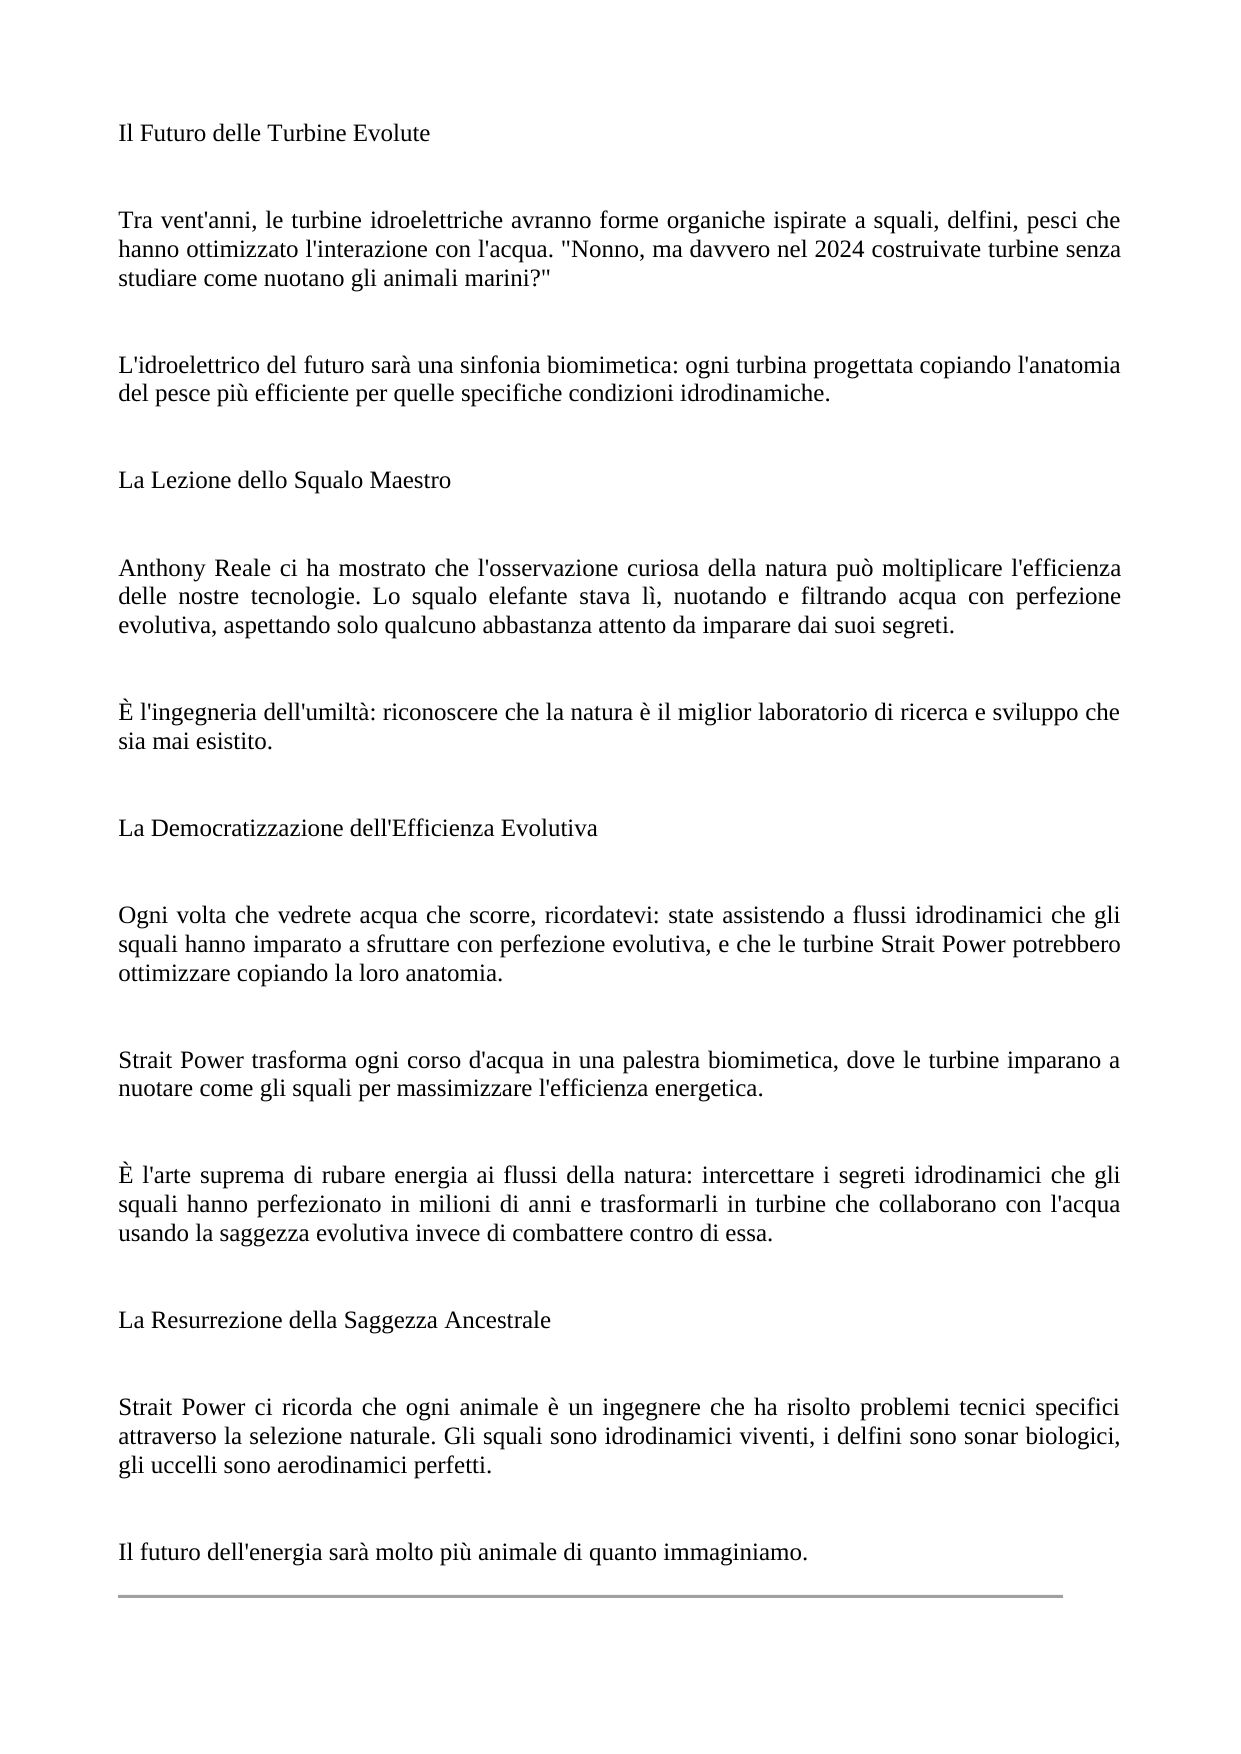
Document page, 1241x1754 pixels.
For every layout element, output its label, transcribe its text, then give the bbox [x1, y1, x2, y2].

subtitle La Democratizzazione dell'Efficienza Evolutiva [118, 813, 1122, 842]
subtitle La Lezione dello Squalo Maestro [118, 466, 1122, 494]
text Il futuro dell'energia sarà molto più animale di quanto immaginiamo. [118, 1537, 1122, 1566]
subtitle Il Futuro delle Turbine Evolute [118, 118, 1122, 147]
text Tra vent'anni, le turbine idroelettriche avranno forme organiche ispirate a squali, delfini, pesci che hanno ottimizzato l'interazione con l'acqua. "Nonno, ma davvero nel 2024 costruivate turbine senza studiare come nuotano gli animali marini?" [118, 205, 1122, 291]
text È l'arte suprema di rubare energia ai flussi della natura: intercettare i segreti idrodinamici che gli squali hanno perfezionato in milioni di anni e trasformarli in turbine che collaborano con l'acqua usando la saggezza evolutiva invece di combattere contro di essa. [118, 1161, 1122, 1247]
text Anthony Reale ci ha mostrato che l'osservazione curiosa della natura può moltiplicare l'efficienza delle nostre tecnologie. Lo squalo elefante stava lì, nuotando e filtrando acqua con perfezione evolutiva, aspettando solo qualcuno abbastanza attento da imparare dai suoi segreti. [118, 553, 1122, 639]
text Ogni volta che vedrete acqua che scorre, ricordatevi: state assistendo a flussi idrodinamici che gli squali hanno imparato a sfruttare con perfezione evolutiva, e che le turbine Strait Power potrebbero ottimizzare copiando la loro anatomia. [118, 900, 1122, 986]
text Strait Power ci ricorda che ogni animale è un ingegnere che ha risolto problemi tecnici specifici attraverso la selezione naturale. Gli squali sono idrodinamici viventi, i delfini sono sonar biologici, gli uccelli sono aerodinamici perfetti. [118, 1392, 1122, 1478]
subtitle La Resurrezione della Saggezza Ancestrale [118, 1305, 1122, 1334]
text È l'ingegneria dell'umiltà: riconoscere che la natura è il miglior laboratorio di ricerca e sviluppo che sia mai esistito. [118, 697, 1122, 755]
text L'idroelettrico del futuro sarà una sinfonia biomimetica: ogni turbina progettata copiando l'anatomia del pesce più efficiente per quelle specifiche condizioni idrodinamiche. [118, 350, 1122, 407]
text Strait Power trasforma ogni corso d'acqua in una palestra biomimetica, dove le turbine imparano a nuotare come gli squali per massimizzare l'efficienza energetica. [118, 1045, 1122, 1102]
